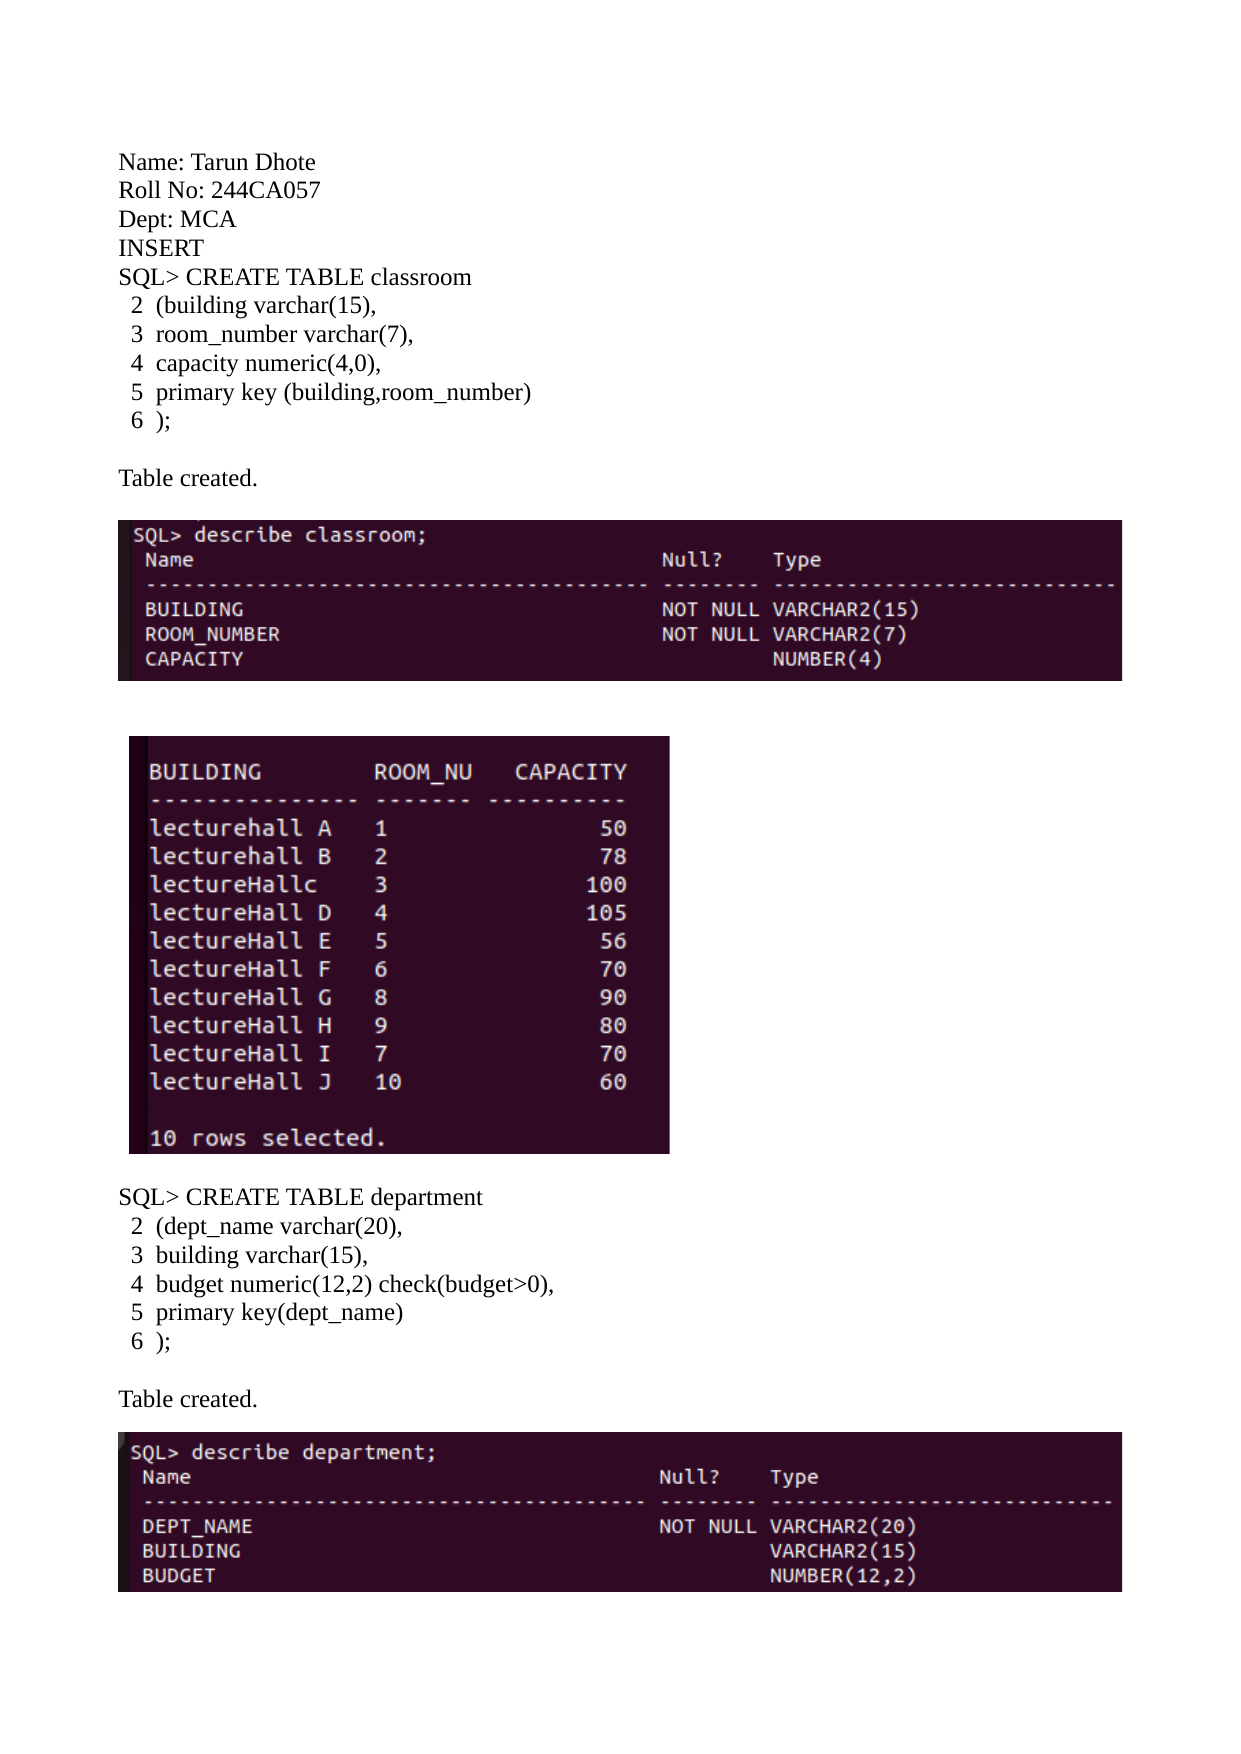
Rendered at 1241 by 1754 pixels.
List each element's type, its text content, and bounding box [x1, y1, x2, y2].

text Name: Tarun Dhote [118, 147, 1122, 176]
picture [118, 520, 1123, 681]
text 3 room_number varchar(7), [118, 319, 1122, 348]
text 5 primary key (building,room_number) [118, 377, 1122, 406]
text INSERT [118, 233, 1122, 262]
text 5 primary key(dept_name) [118, 1297, 1122, 1326]
text Roll No: 244CA057 [118, 176, 1122, 204]
text 6 ); [118, 406, 1122, 434]
picture [118, 1432, 1123, 1592]
text 4 capacity numeric(4,0), [118, 348, 1122, 377]
text 2 (building varchar(15), [118, 291, 1122, 319]
text Table created. [118, 463, 1122, 492]
text 4 budget numeric(12,2) check(budget>0), [118, 1269, 1122, 1297]
picture [129, 736, 670, 1154]
text SQL> CREATE TABLE department [118, 1182, 1122, 1211]
text 3 building varchar(15), [118, 1240, 1122, 1269]
text 6 ); [118, 1326, 1122, 1355]
text Dept: MCA [118, 204, 1122, 233]
text 2 (dept_name varchar(20), [118, 1211, 1122, 1240]
text Table created. [118, 1384, 1122, 1412]
text SQL> CREATE TABLE classroom [118, 262, 1122, 291]
